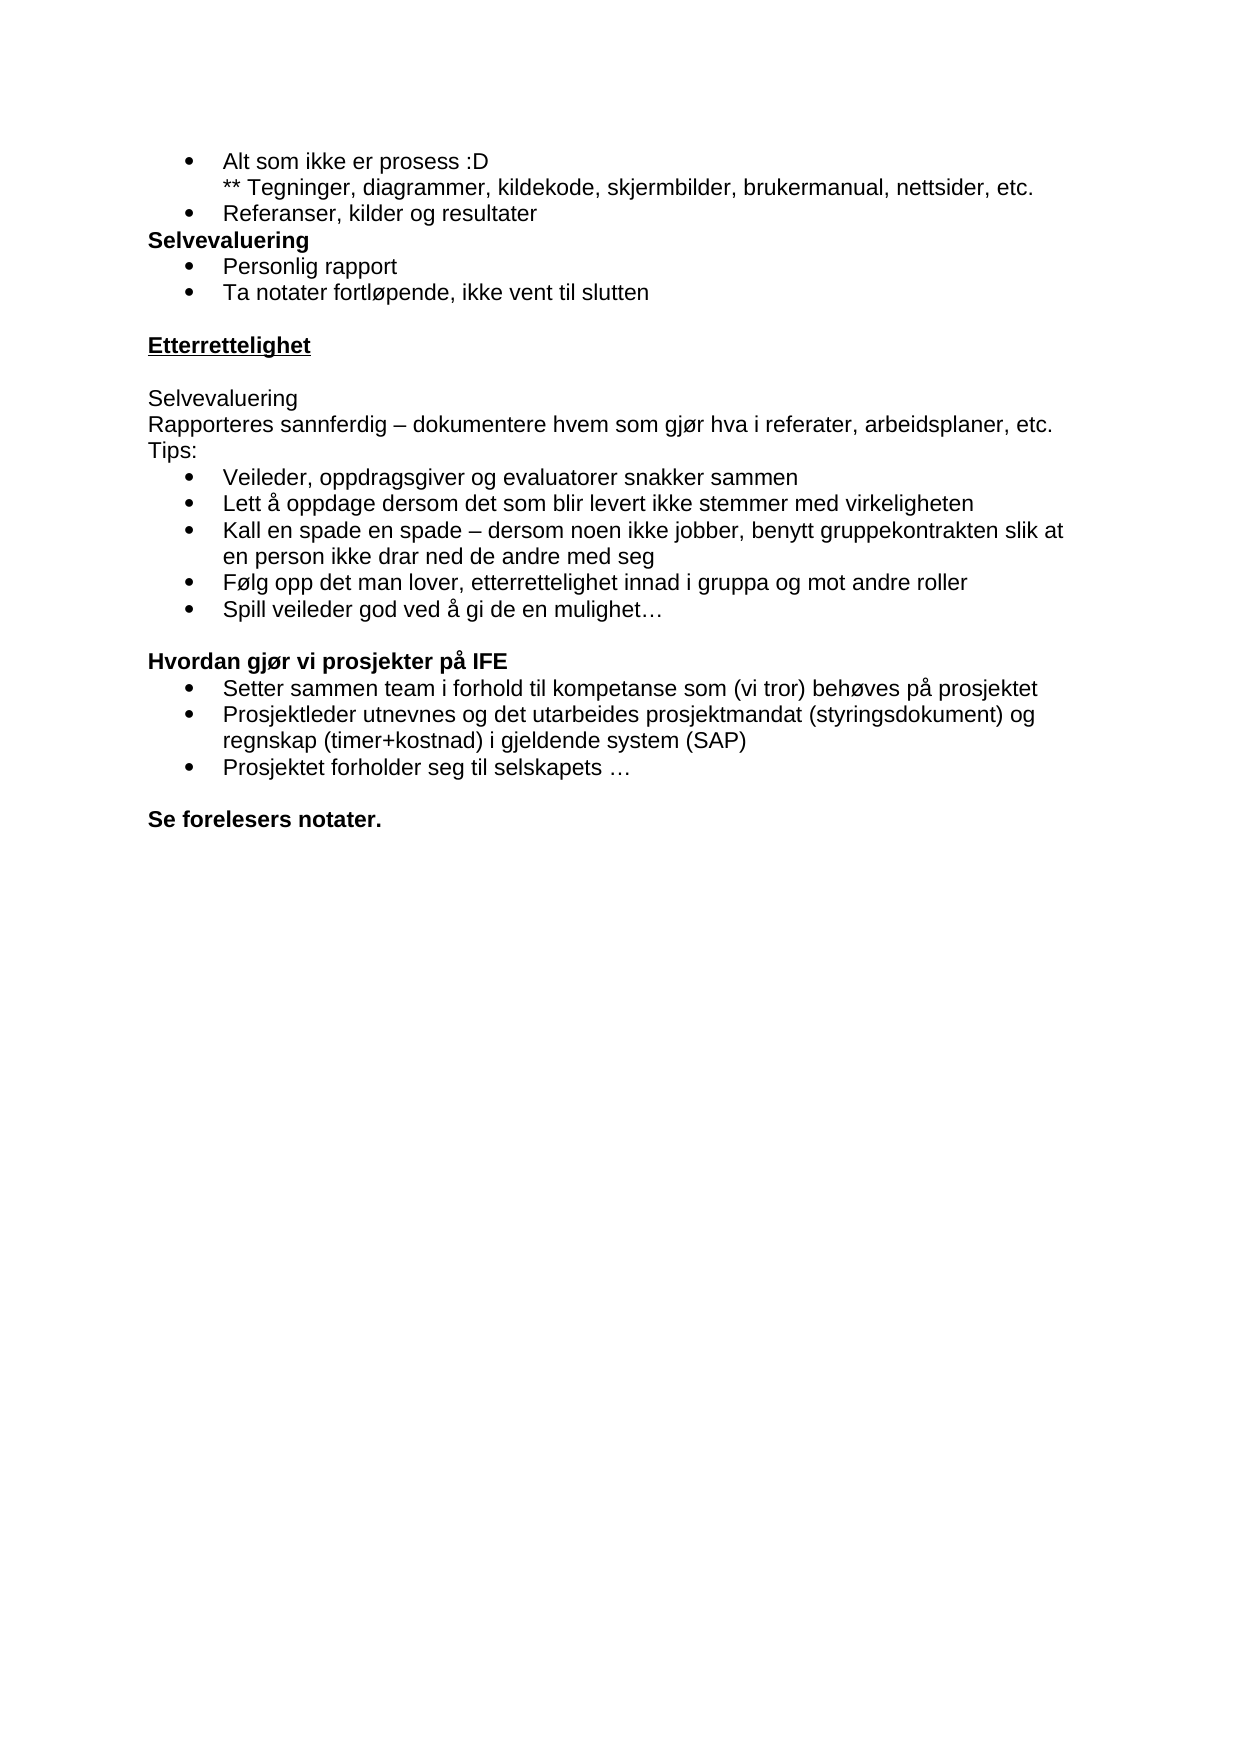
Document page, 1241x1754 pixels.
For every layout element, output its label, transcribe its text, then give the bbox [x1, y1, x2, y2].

list Følg opp det man lover, etterrettelighet innad i gruppa og mot andre roller [185, 569, 1093, 596]
list Alt som ikke er prosess :D ** Tegninger, diagrammer, kildekode, skjermbilder, brukermanual, nettsider, etc. [185, 148, 1093, 200]
list Kall en spade en spade – dersom noen ikke jobber, benytt gruppekontrakten slik at en person ikke drar ned de andre med seg [185, 517, 1093, 569]
text Hvordan gjør vi prosjekter på IFE [148, 648, 1093, 675]
list Prosjektet forholder seg til selskapets … [185, 754, 1093, 780]
text Tips: [148, 437, 1093, 464]
list Veileder, oppdragsgiver og evaluatorer snakker sammen [185, 464, 1093, 490]
list Ta notater fortløpende, ikke vent til slutten [185, 279, 1093, 306]
list Lett å oppdage dersom det som blir levert ikke stemmer med virkeligheten [185, 490, 1093, 517]
text Selvevaluering [148, 385, 1093, 411]
list Setter sammen team i forhold til kompetanse som (vi tror) behøves på prosjektet [185, 675, 1093, 701]
text Etterrettelighet [148, 332, 1093, 358]
text Se forelesers notater. [148, 806, 1093, 833]
text Rapporteres sannferdig – dokumentere hvem som gjør hva i referater, arbeidsplaner, etc. [148, 411, 1093, 437]
list Personlig rapport [185, 253, 1093, 279]
list Referanser, kilder og resultater [185, 200, 1093, 227]
list Prosjektleder utnevnes og det utarbeides prosjektmandat (styringsdokument) og regnskap (timer+kostnad) i gjeldende system (SAP) [185, 701, 1093, 754]
text Selvevaluering [148, 227, 1093, 253]
list Spill veileder god ved å gi de en mulighet… [185, 596, 1093, 622]
